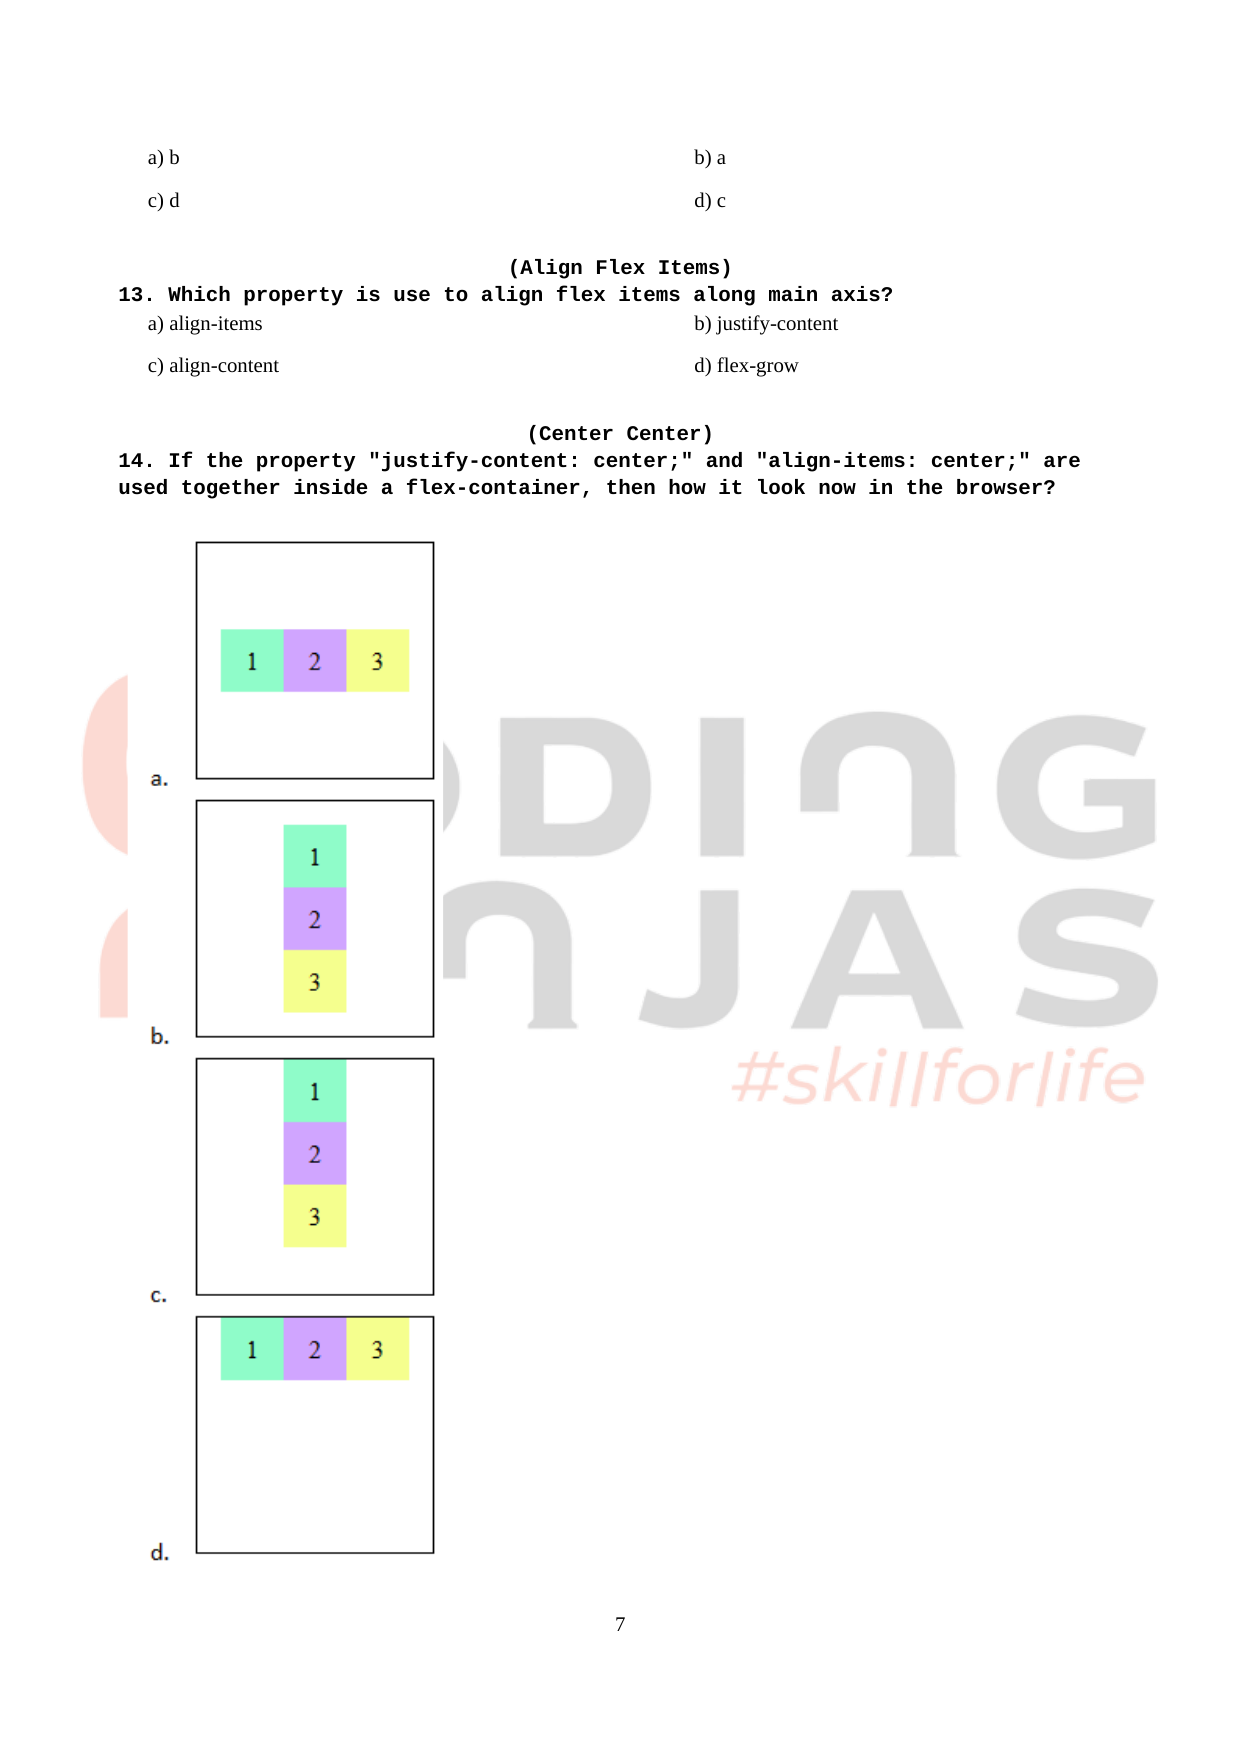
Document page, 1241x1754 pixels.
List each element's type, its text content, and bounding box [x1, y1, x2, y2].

text a) b b) a [148, 145, 1122, 169]
text c) d d) c [148, 187, 1122, 212]
text a) align-items b) justify-content [148, 311, 1122, 335]
text c) align-content d) flex-grow [148, 353, 1122, 377]
text (Align Flex Items) [118, 257, 1122, 281]
text 13. Which property is use to align flex items along main axis? [118, 284, 1122, 308]
text 14. If the property "justify-content: center;" and "align-items: center;" are used together inside a flex-container, then how it look now in the browser? [118, 450, 1122, 501]
text (Center Center) [118, 423, 1122, 446]
picture [127, 531, 444, 1576]
